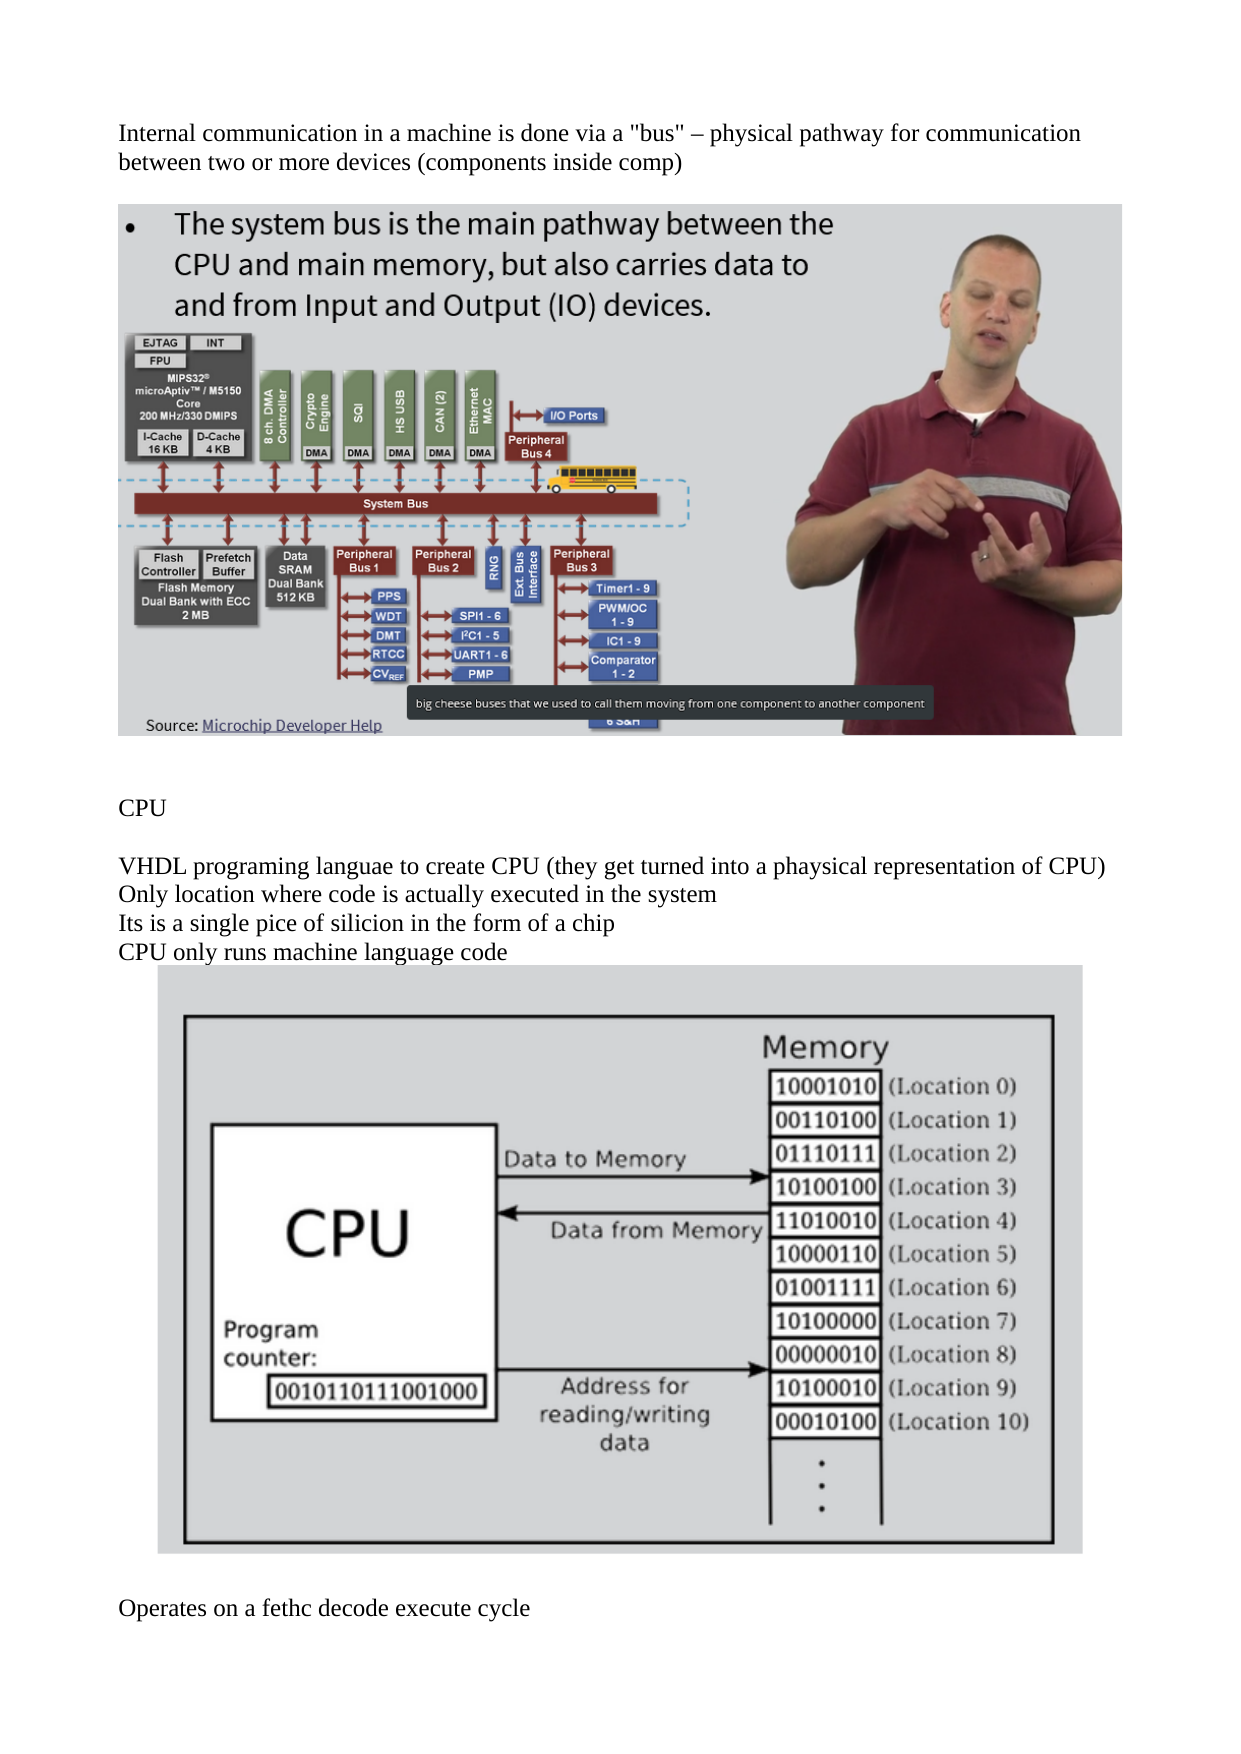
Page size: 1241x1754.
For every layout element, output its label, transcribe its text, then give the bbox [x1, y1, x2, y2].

text CPU only runs machine language code [118, 937, 1122, 966]
picture [157, 965, 1083, 1565]
text CPU [118, 793, 1122, 822]
text Internal communication in a machine is done via a "bus" – physical pathway for communication between two or more devices (components inside comp) [118, 118, 1122, 176]
text Operates on a fethc decode execute cycle [118, 1593, 1122, 1622]
text Its is a single pice of silicion in the form of a chip [118, 908, 1122, 937]
picture [118, 204, 1123, 736]
text VHDL programing languae to create CPU (they get turned into a phaysical representation of CPU) [118, 851, 1122, 879]
text Only location where code is actually executed in the system [118, 879, 1122, 908]
